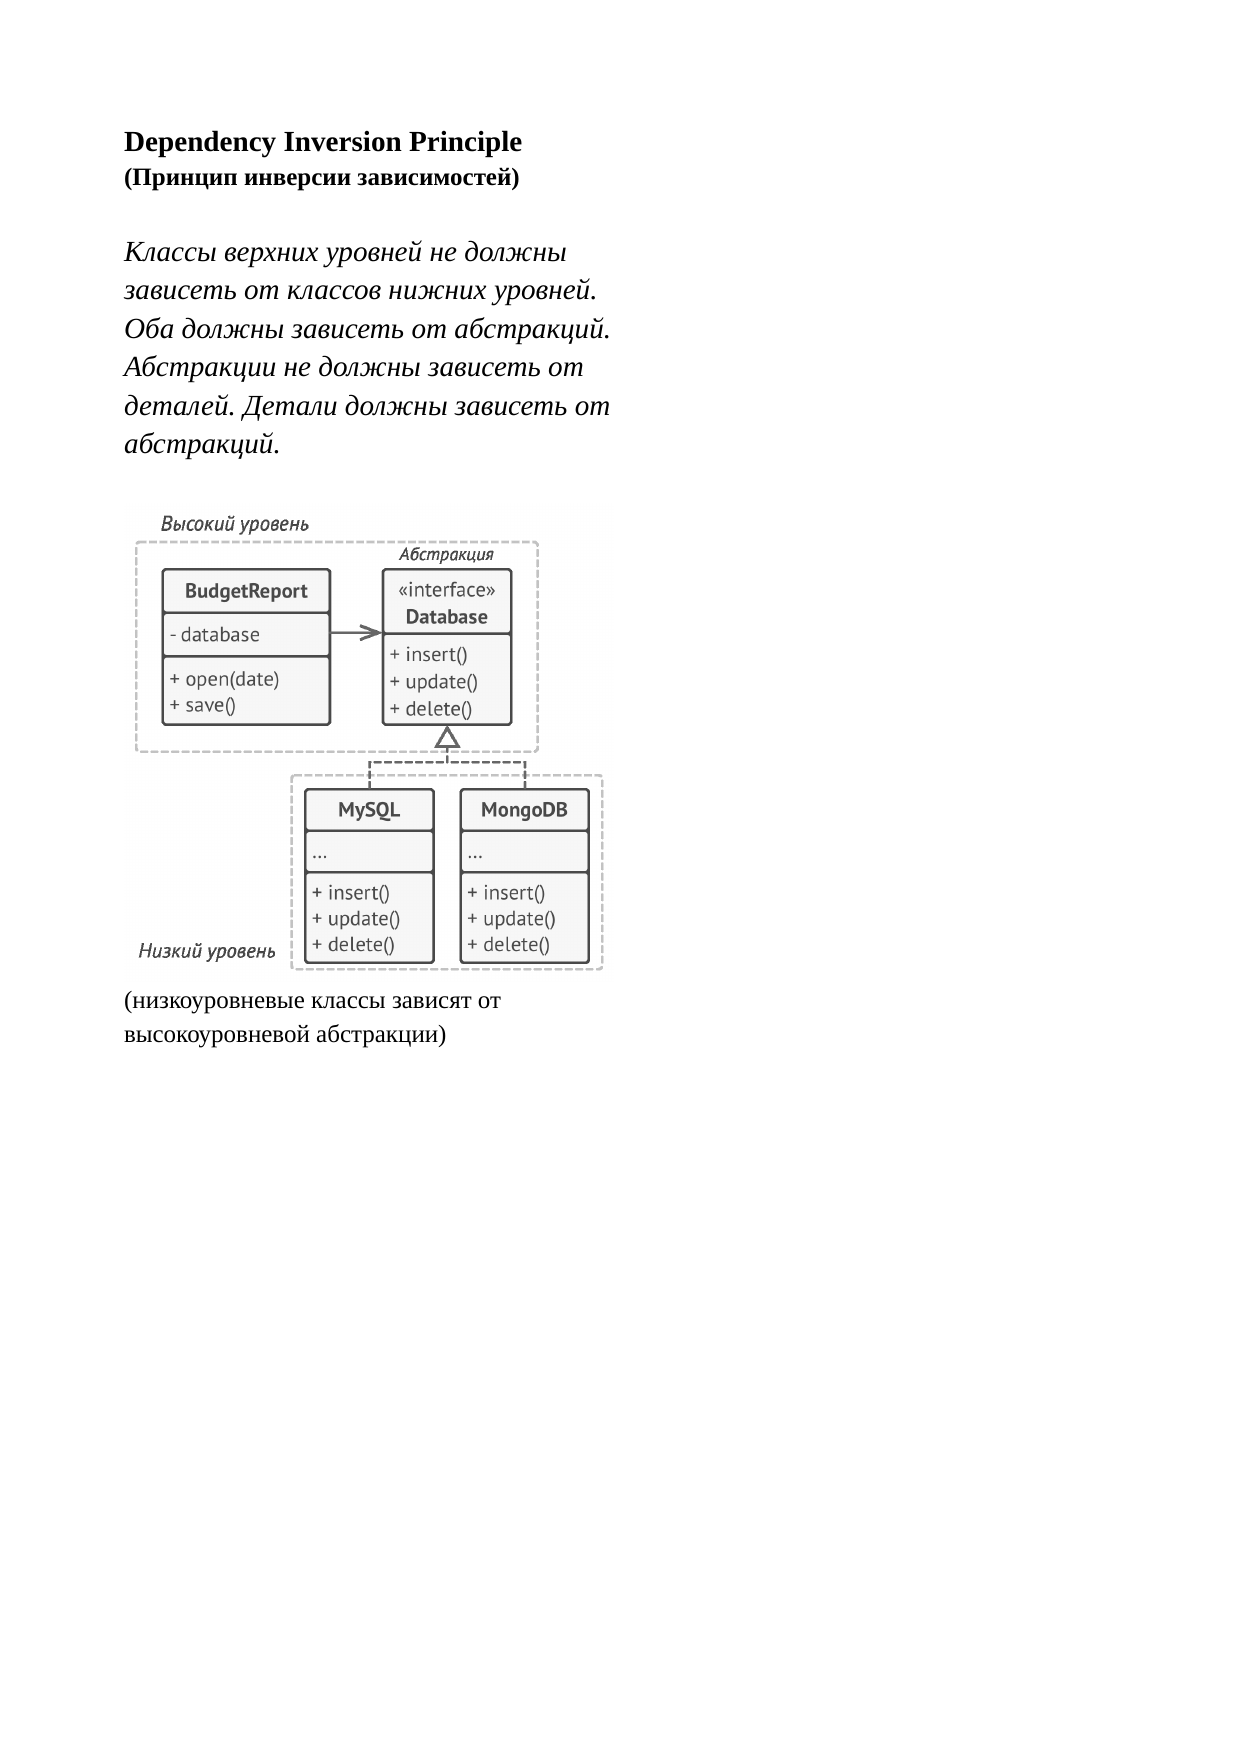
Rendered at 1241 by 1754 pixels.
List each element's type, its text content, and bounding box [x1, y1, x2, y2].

picture [123, 503, 615, 982]
table_cell [620, 118, 1122, 1053]
table_cell Dependency Inversion Principle (Принцип инверсии зависимостей) Классы верхних уровней не должны зависеть от классов нижних уровней. Оба должны зависеть от абстракций. Абстракции не должны зависеть от деталей. Детали должны зависеть от абстракций. (низкоуровневые классы зависят от высокоуровневой абстракции) [118, 118, 620, 1053]
